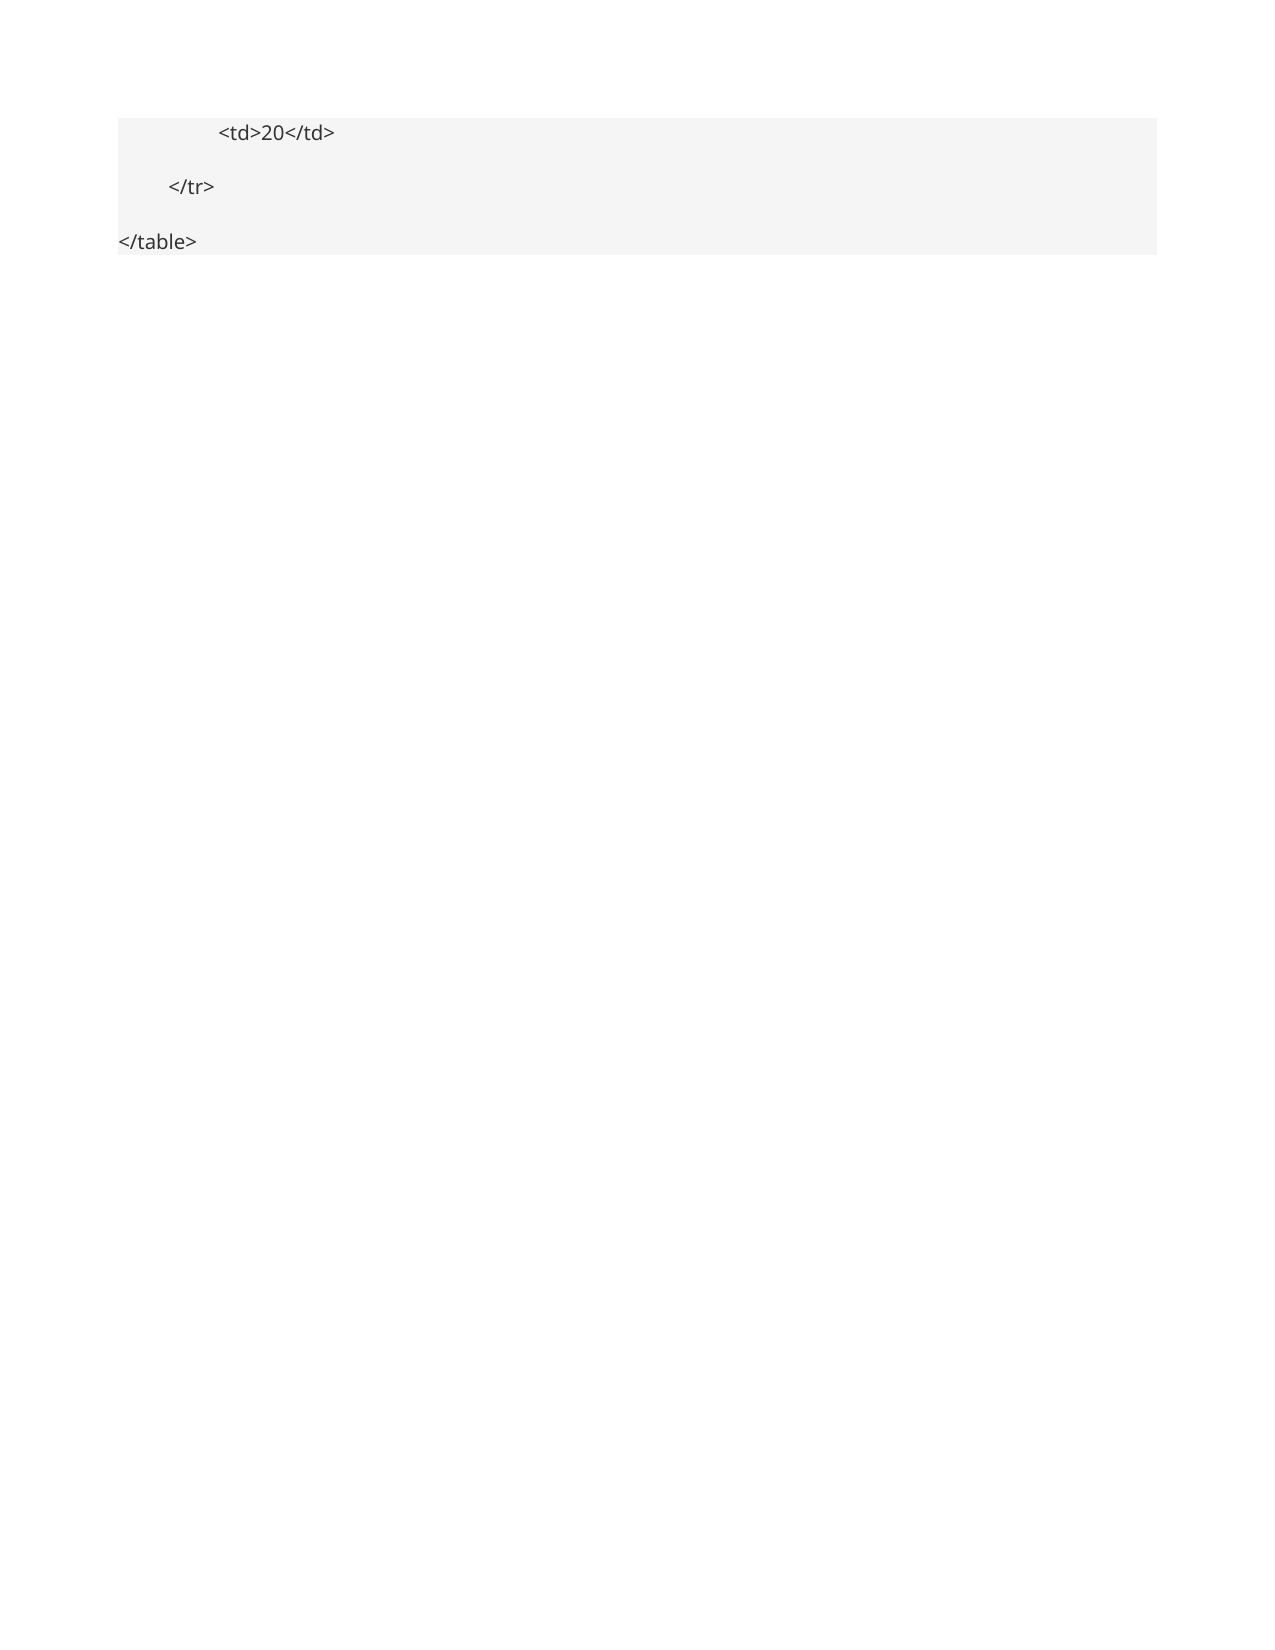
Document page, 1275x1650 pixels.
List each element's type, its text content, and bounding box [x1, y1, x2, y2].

text <td>20</td> [118, 118, 1157, 146]
text </tr> [118, 173, 1157, 201]
text </table> [118, 228, 1157, 255]
